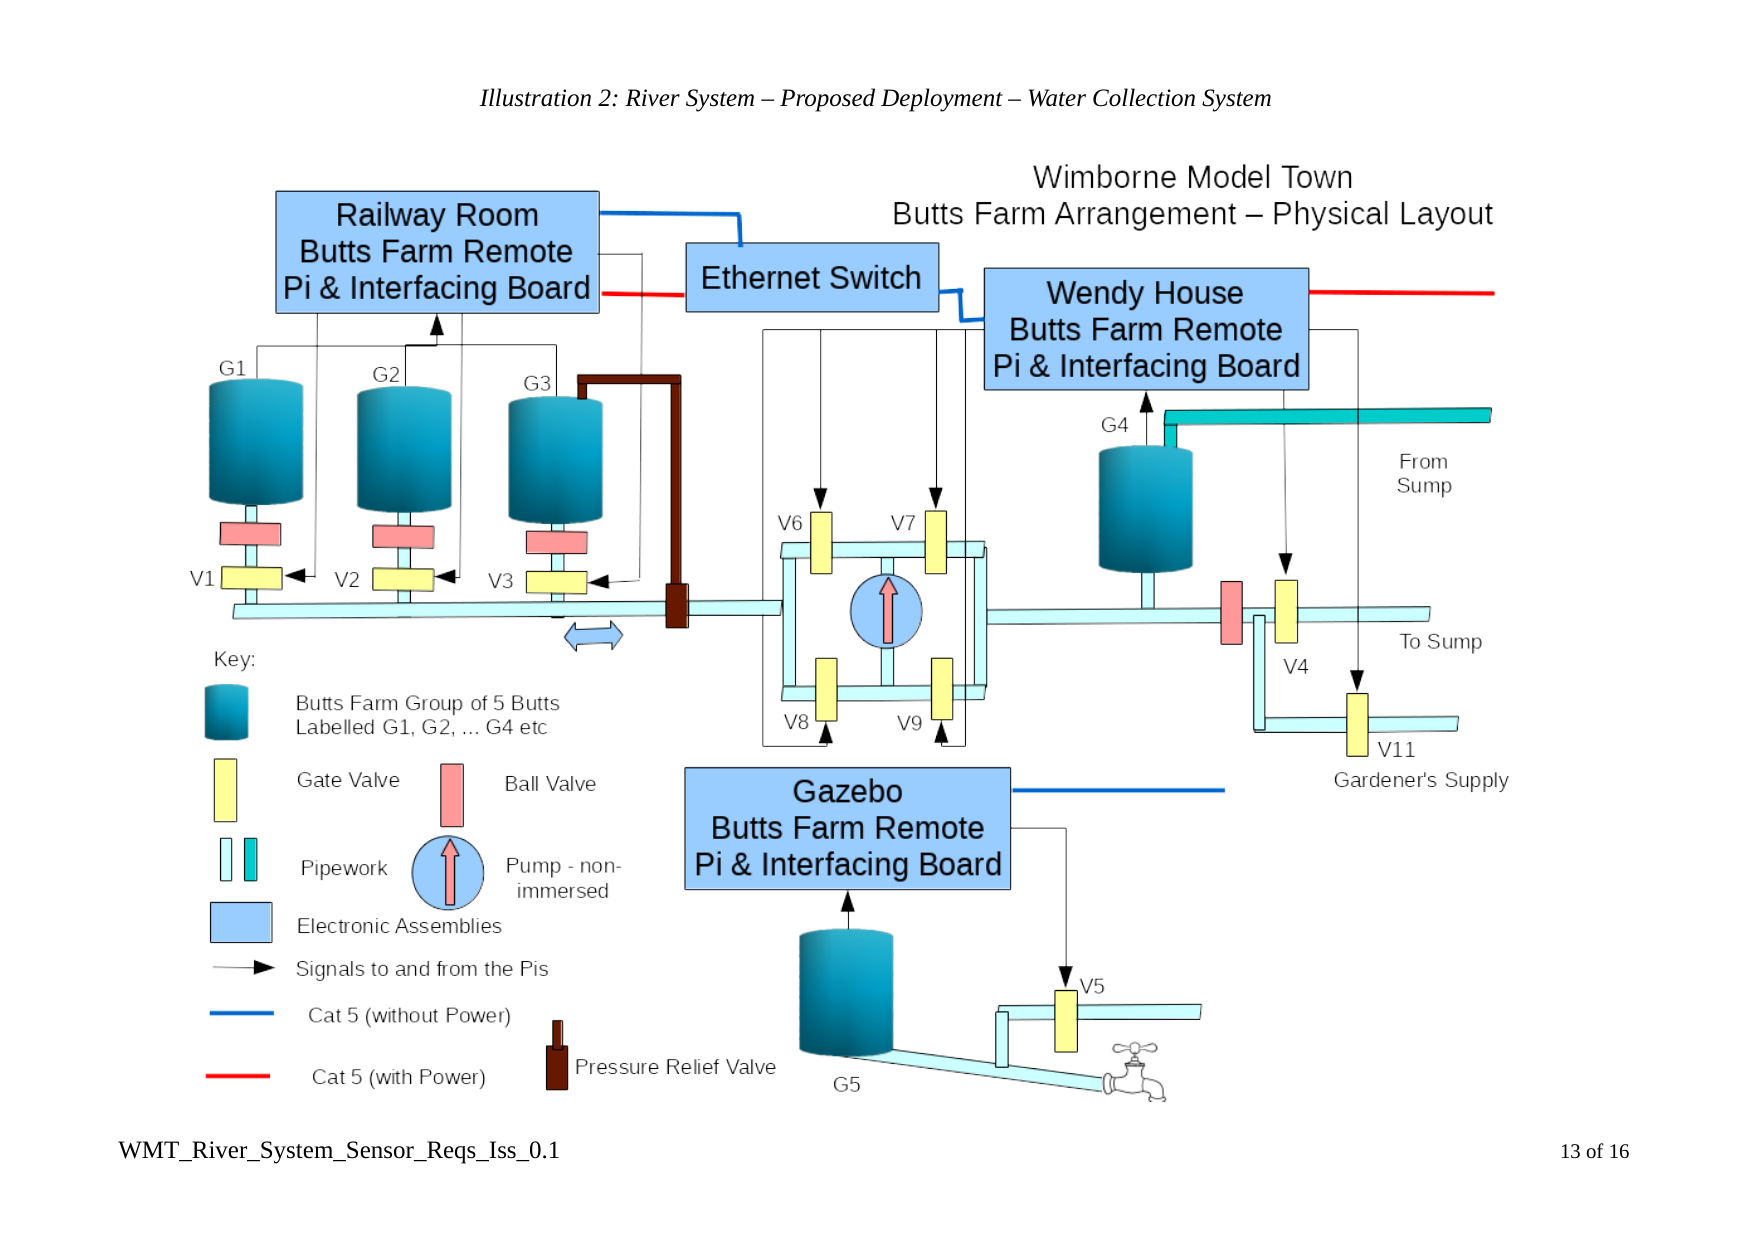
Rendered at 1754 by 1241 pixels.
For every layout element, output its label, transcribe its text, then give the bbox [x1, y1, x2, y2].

picture [186, 124, 1568, 1102]
text Illustration 2: River System – Proposed Deployment – Water Collection System [118, 83, 1636, 112]
